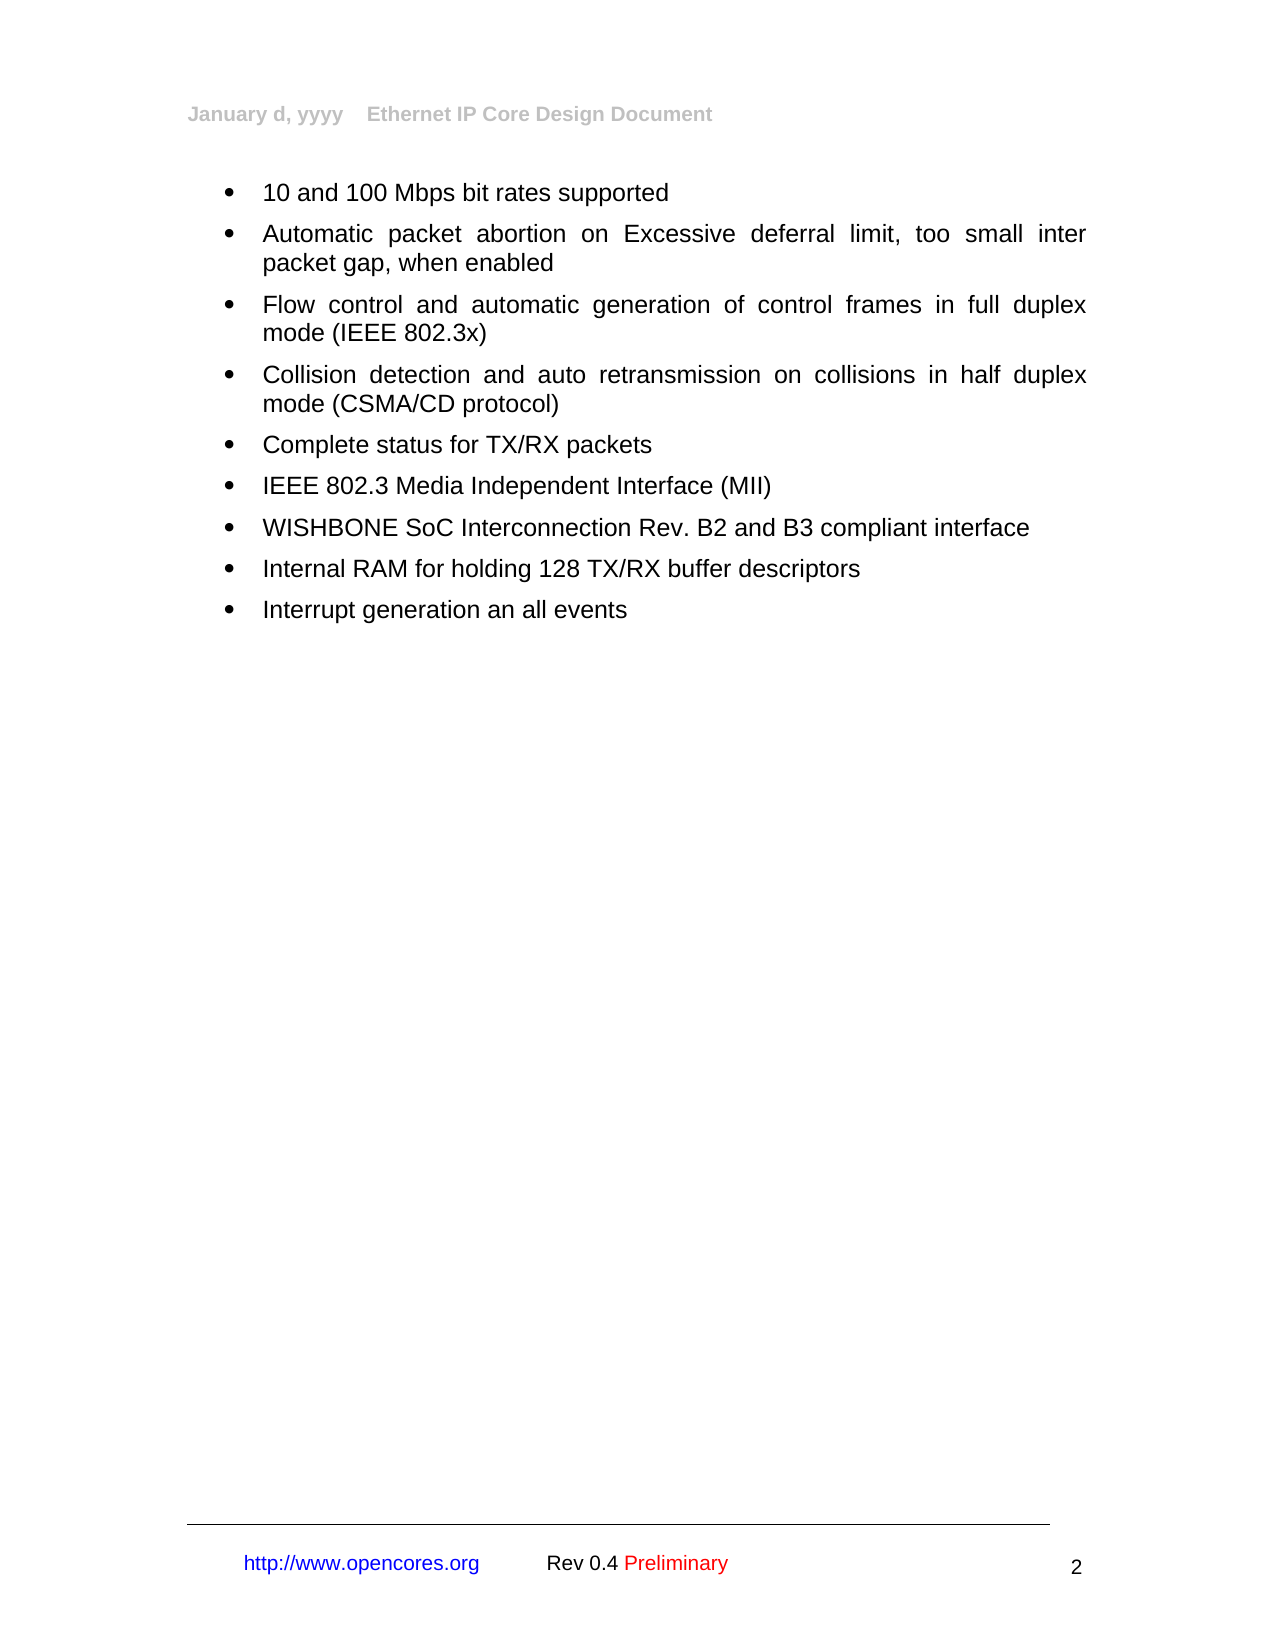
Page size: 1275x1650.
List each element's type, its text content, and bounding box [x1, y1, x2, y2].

list 10 and 100 Mbps bit rates supported [225, 178, 1088, 207]
list Flow control and automatic generation of control frames in full duplex mode (IEEE 802.3x) [225, 289, 1088, 347]
list Complete status for TX/RX packets [225, 430, 1088, 459]
list WISHBONE SoC Interconnection Rev. B2 and B3 compliant interface [225, 512, 1088, 541]
list IEEE 802.3 Media Independent Interface (MII) [225, 471, 1088, 500]
list Internal RAM for holding 128 TX/RX buffer descriptors [225, 554, 1088, 583]
list Collision detection and auto retransmission on collisions in half duplex mode (CSMA/CD protocol) [225, 360, 1088, 417]
list Interrupt generation an all events [225, 595, 1088, 624]
list Automatic packet abortion on Excessive deferral limit, too small inter packet gap, when enabled [225, 219, 1088, 277]
